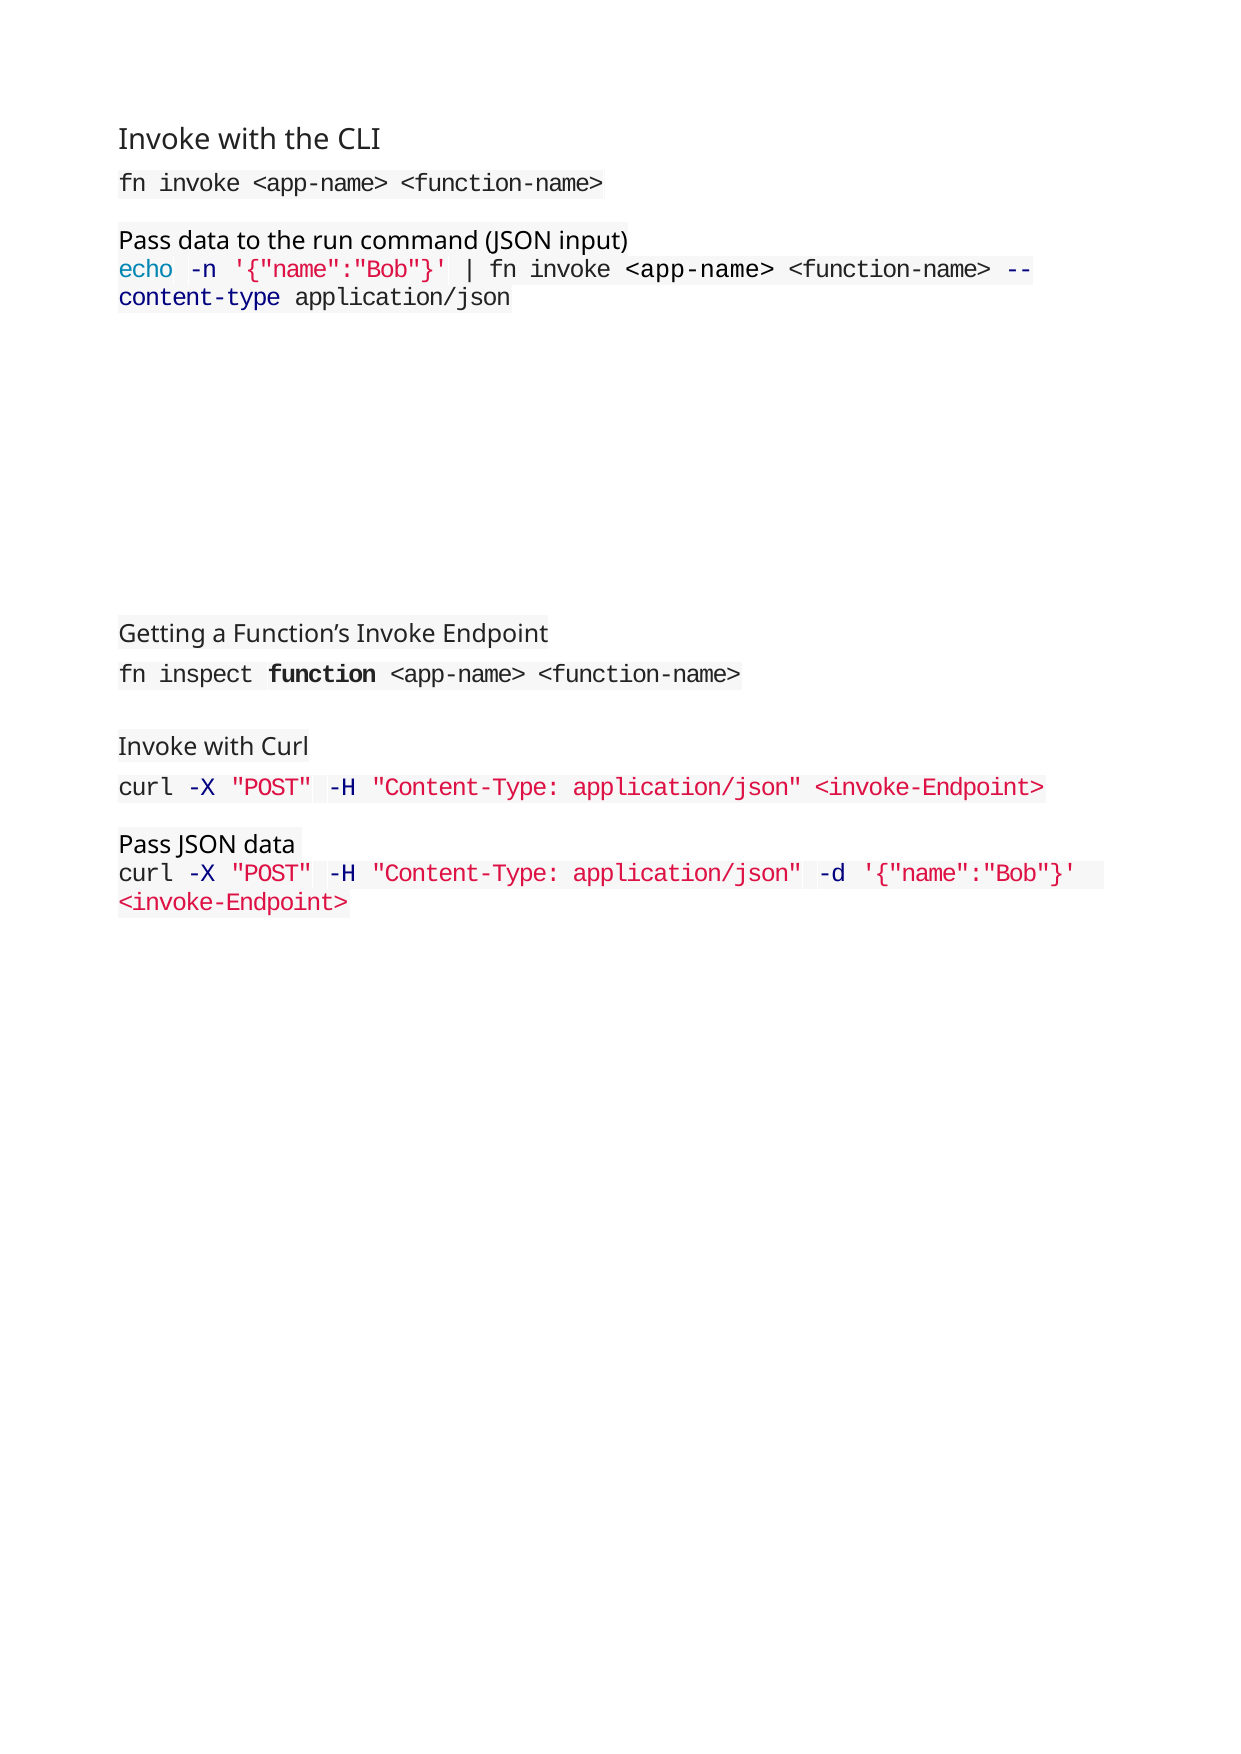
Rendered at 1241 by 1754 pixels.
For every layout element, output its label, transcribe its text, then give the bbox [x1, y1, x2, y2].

text curl -X "POST" -H "Content-Type: application/json" -d '{"name":"Bob"}' <invoke-Endpoint> [118, 861, 1122, 918]
subtitle Invoke with Curl [118, 728, 1122, 762]
text curl -X "POST" -H "Content-Type: application/json" <invoke-Endpoint> [118, 775, 1122, 803]
text Pass data to the run command (JSON input) [118, 222, 1122, 256]
text echo -n '{"name":"Bob"}' | fn invoke <app-name> <function-name> --content-type application/json [118, 256, 1122, 313]
subtitle Getting a Function’s Invoke Endpoint [118, 615, 1122, 649]
text fn inspect function <app-name> <function-name> [118, 662, 1122, 690]
text fn invoke <app-name> <function-name> [118, 170, 1122, 199]
text Pass JSON data [118, 827, 1122, 861]
subtitle Invoke with the CLI [118, 118, 1122, 158]
